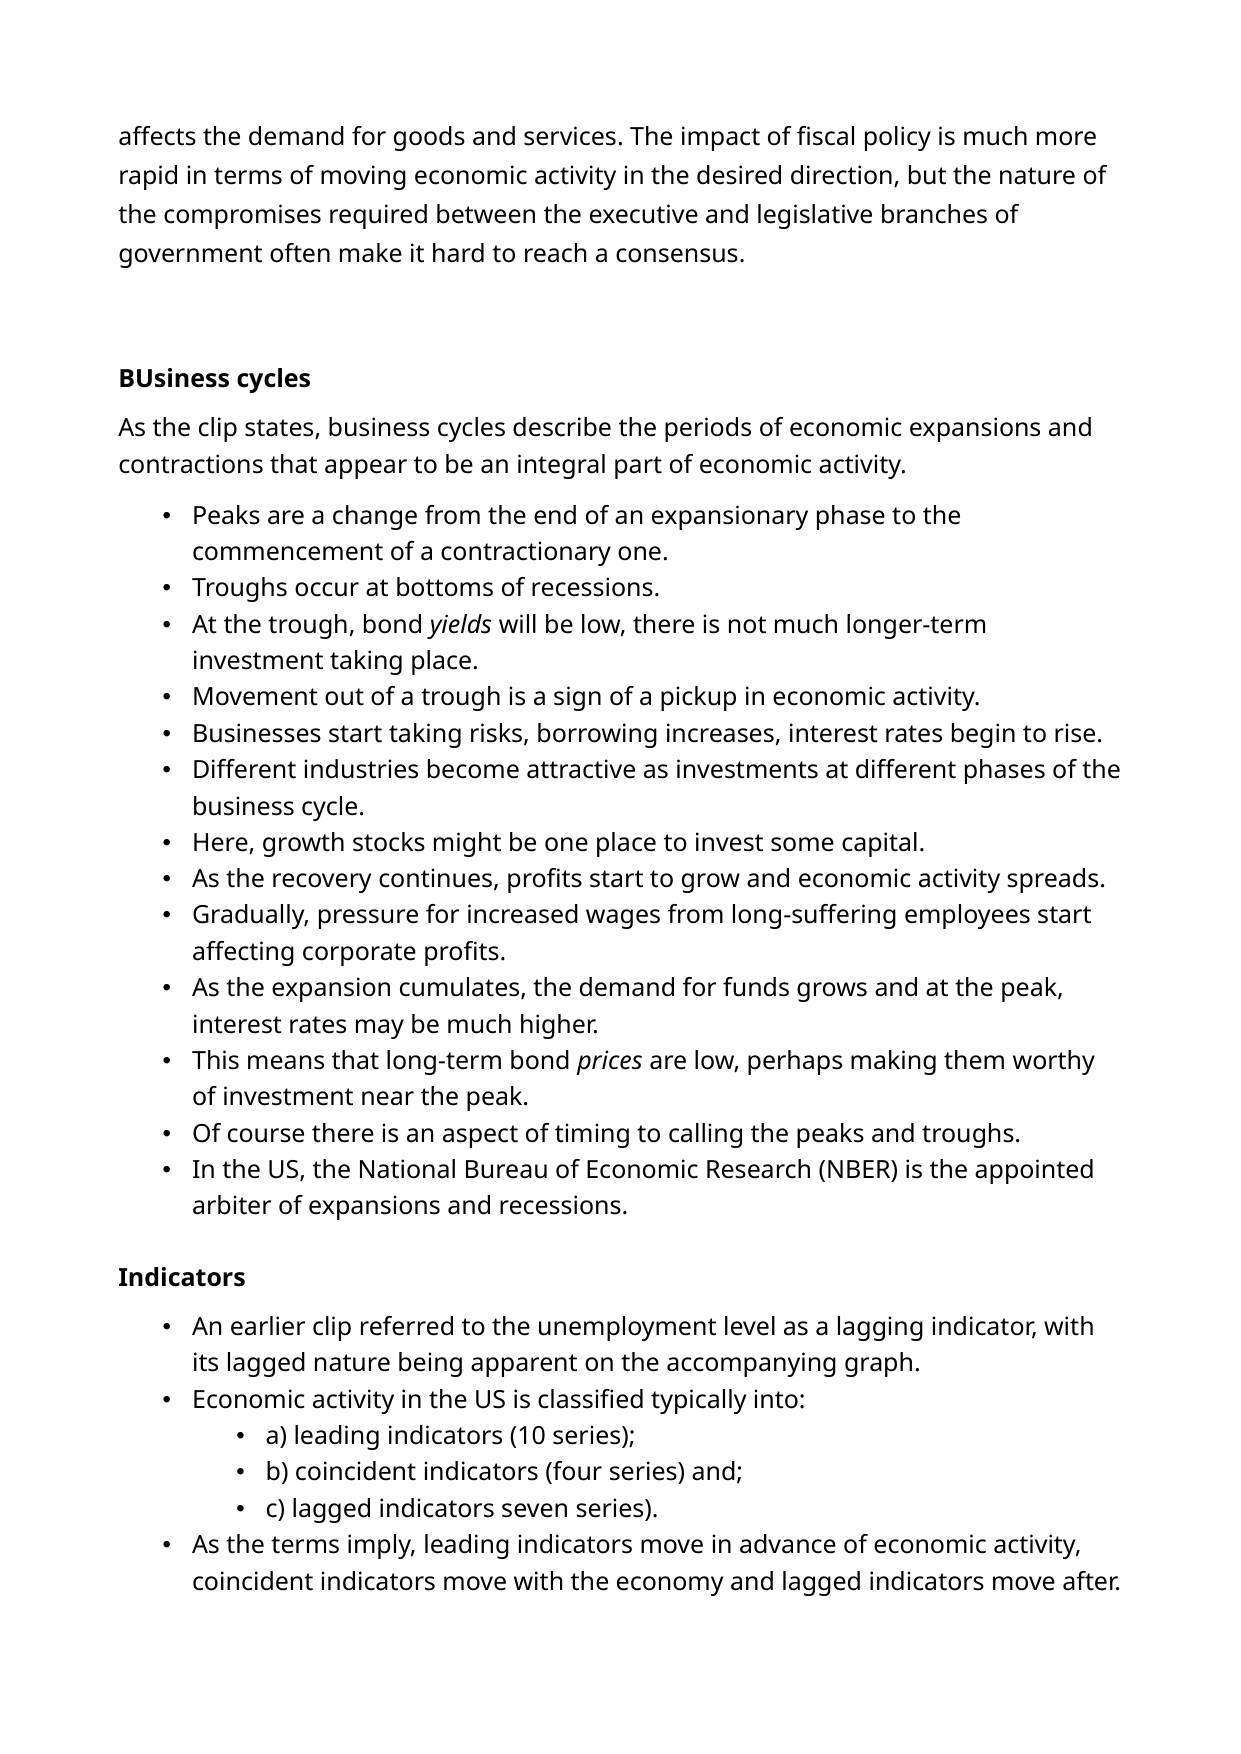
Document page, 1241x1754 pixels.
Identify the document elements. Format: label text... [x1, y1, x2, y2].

list Troughs occur at bottoms of recessions. [162, 570, 1122, 604]
list Gradually, pressure for increased wages from long-suffering employees start affecting corporate profits. [162, 897, 1122, 968]
list An earlier clip referred to the unemployment level as a lagging indicator, with its lagged nature being apparent on the accompanying graph. [162, 1309, 1122, 1379]
list a) leading indicators (10 series); [236, 1418, 1122, 1452]
list As the recovery continues, profits start to grow and economic activity spreads. [162, 861, 1122, 895]
list Of course there is an aspect of timing to calling the peaks and troughs. [162, 1115, 1122, 1149]
list Economic activity in the US is classified typically into: [162, 1381, 1122, 1415]
list As the expansion cumulates, the demand for funds grows and at the peak, interest rates may be much higher. [162, 970, 1122, 1040]
list c) lagged indicators seven series). [236, 1490, 1122, 1524]
list b) coincident indicators (four series) and; [236, 1454, 1122, 1488]
text affects the demand for goods and services. The impact of fiscal policy is much more rapid in terms of moving economic activity in the desired direction, but the nature of the compromises required between the executive and legislative branches of government often make it hard to reach a consensus. [118, 118, 1122, 270]
list At the trough, bond yields will be low, there is not much longer-term investment taking place. [162, 606, 1122, 677]
subtitle Indicators [118, 1260, 1122, 1294]
list Businesses start taking risks, borrowing increases, interest rates begin to rise. [162, 715, 1122, 749]
list Peaks are a change from the end of an expansionary phase to the commencement of a contractionary one. [162, 497, 1122, 568]
list In the US, the National Bureau of Economic Research (NBER) is the appointed arbiter of expansions and recessions. [162, 1152, 1122, 1222]
list Different industries become attractive as investments at different phases of the business cycle. [162, 752, 1122, 822]
list As the terms imply, leading indicators move in advance of economic activity, coincident indicators move with the economy and lagged indicators move after. [162, 1527, 1122, 1597]
list This means that long-term bond prices are low, perhaps making them worthy of investment near the peak. [162, 1043, 1122, 1113]
list Movement out of a trough is a sign of a pickup in economic activity. [162, 679, 1122, 713]
list Here, growth stocks might be one place to invest some capital. [162, 824, 1122, 858]
text As the clip states, business cycles describe the periods of economic expansions and contractions that appear to be an integral part of economic activity. [118, 410, 1122, 480]
subtitle BUsiness cycles [118, 361, 1122, 395]
